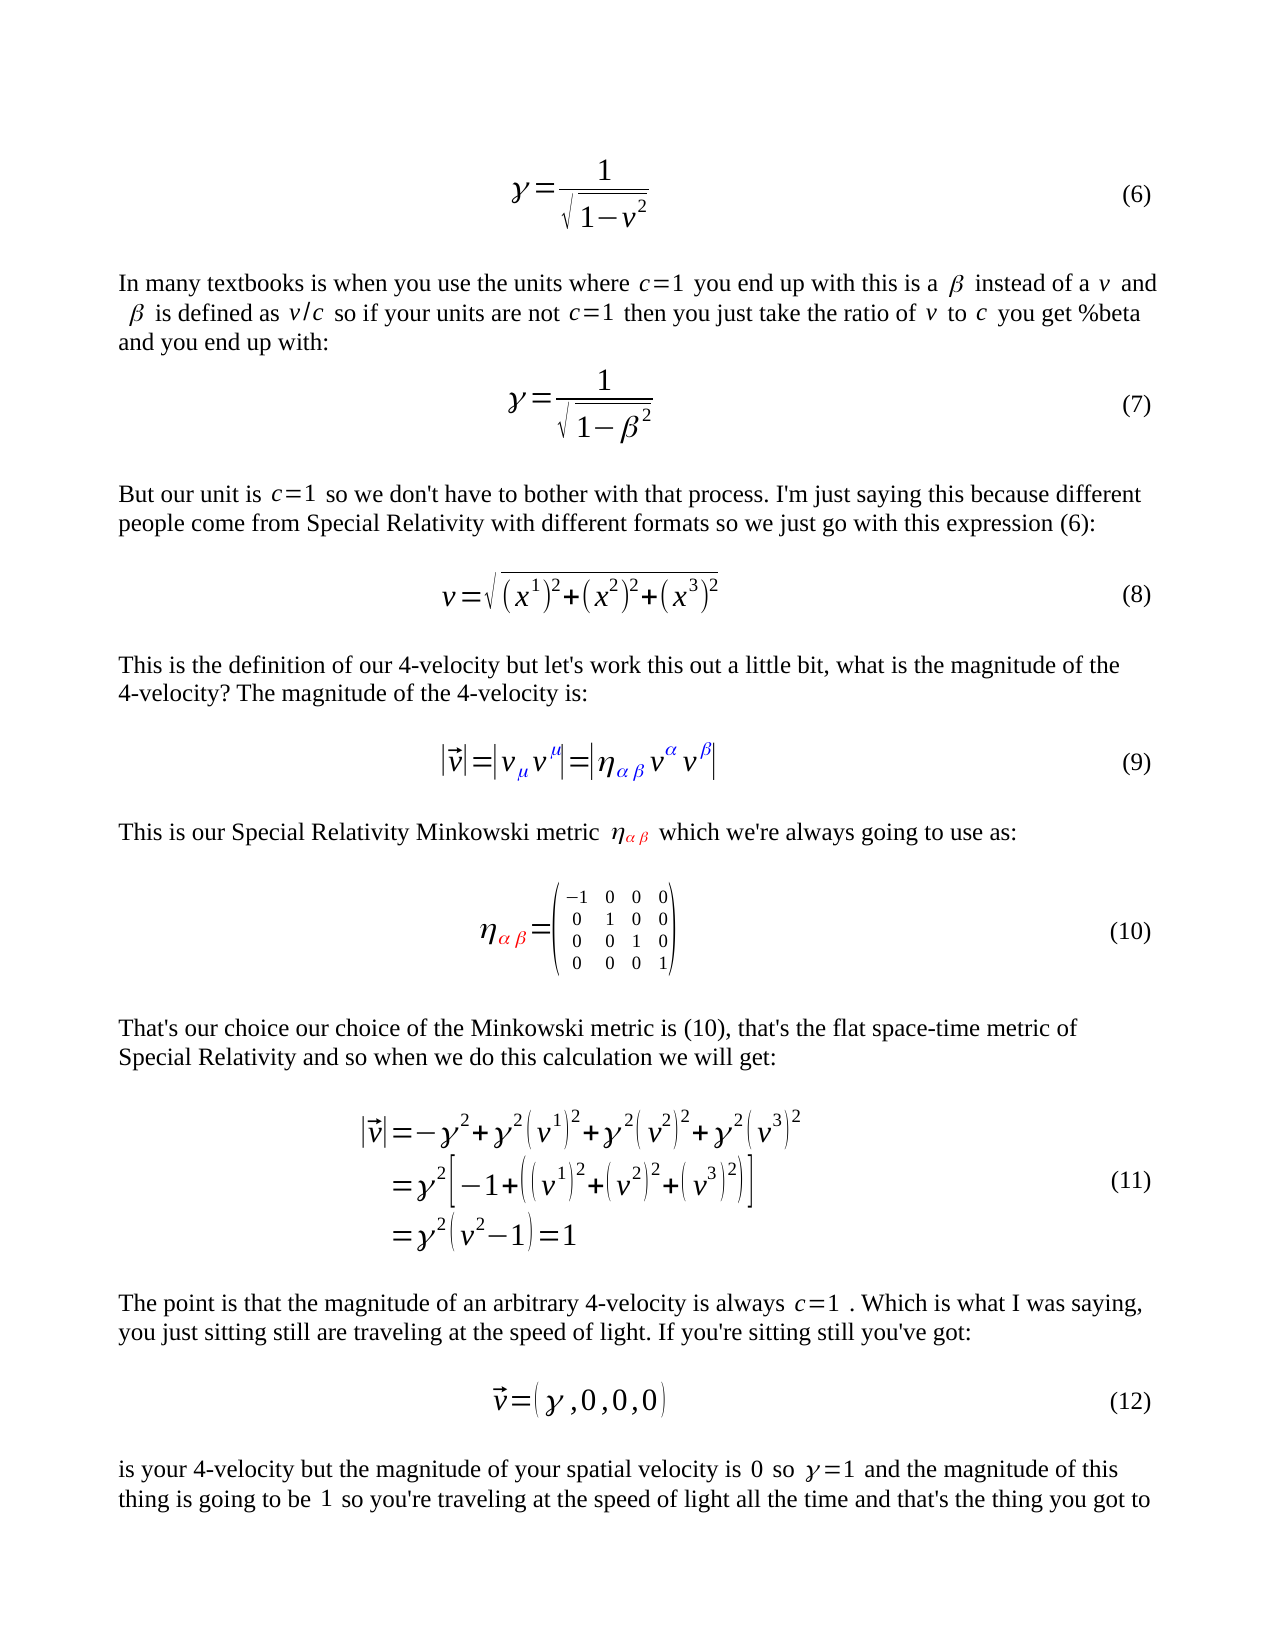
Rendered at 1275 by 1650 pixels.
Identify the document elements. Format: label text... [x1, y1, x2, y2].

text is your 4-velocity but the magnitude of your spatial velocity issoand the magnitude of this thing is going to beso you're traveling at the speed of light all the time and that's the thing you got to [118, 1454, 1157, 1513]
table_header [118, 736, 1041, 788]
table_header (6) [1041, 147, 1157, 239]
text But our unit isso we don't have to bother with that process. I'm just saying this because different people come from Special Relativity with different formats so we just go with this expression (6): [118, 479, 1157, 536]
text This is our Special Relativity Minkowski metricwhich we're always going to use as: [118, 817, 1157, 847]
text In many textbooks is when you use the units whereyou end up with this is ainstead of aand is defined asso if your units are notthen you just take the ratio oftoyou get %beta and you end up with: [118, 268, 1157, 356]
table_header (7) [1041, 356, 1157, 450]
table_header (9) [1041, 736, 1157, 788]
text That's our choice our choice of the Minkowski metric is (10), that's the flat space-time metric of Special Relativity and so when we do this calculation we will get: [118, 1013, 1157, 1070]
table_header (10) [1041, 876, 1157, 984]
table_header (12) [1041, 1375, 1157, 1426]
text The point is that the magnitude of an arbitrary 4-velocity is always. Which is what I was saying, you just sitting still are traveling at the speed of light. If you're sitting still you've got: [118, 1288, 1157, 1346]
table_header [118, 1375, 1041, 1426]
table_header (8) [1041, 565, 1157, 621]
table_header (11) [1041, 1099, 1157, 1260]
table_header [118, 565, 1041, 621]
text 4-velocity? The magnitude of the 4-velocity is: [118, 678, 1157, 707]
table_header [118, 147, 1041, 239]
table_header [118, 1099, 1041, 1260]
table_header [118, 876, 1041, 984]
table_header [118, 356, 1041, 450]
text This is the definition of our 4-velocity but let's work this out a little bit, what is the magnitude of the [118, 650, 1157, 678]
